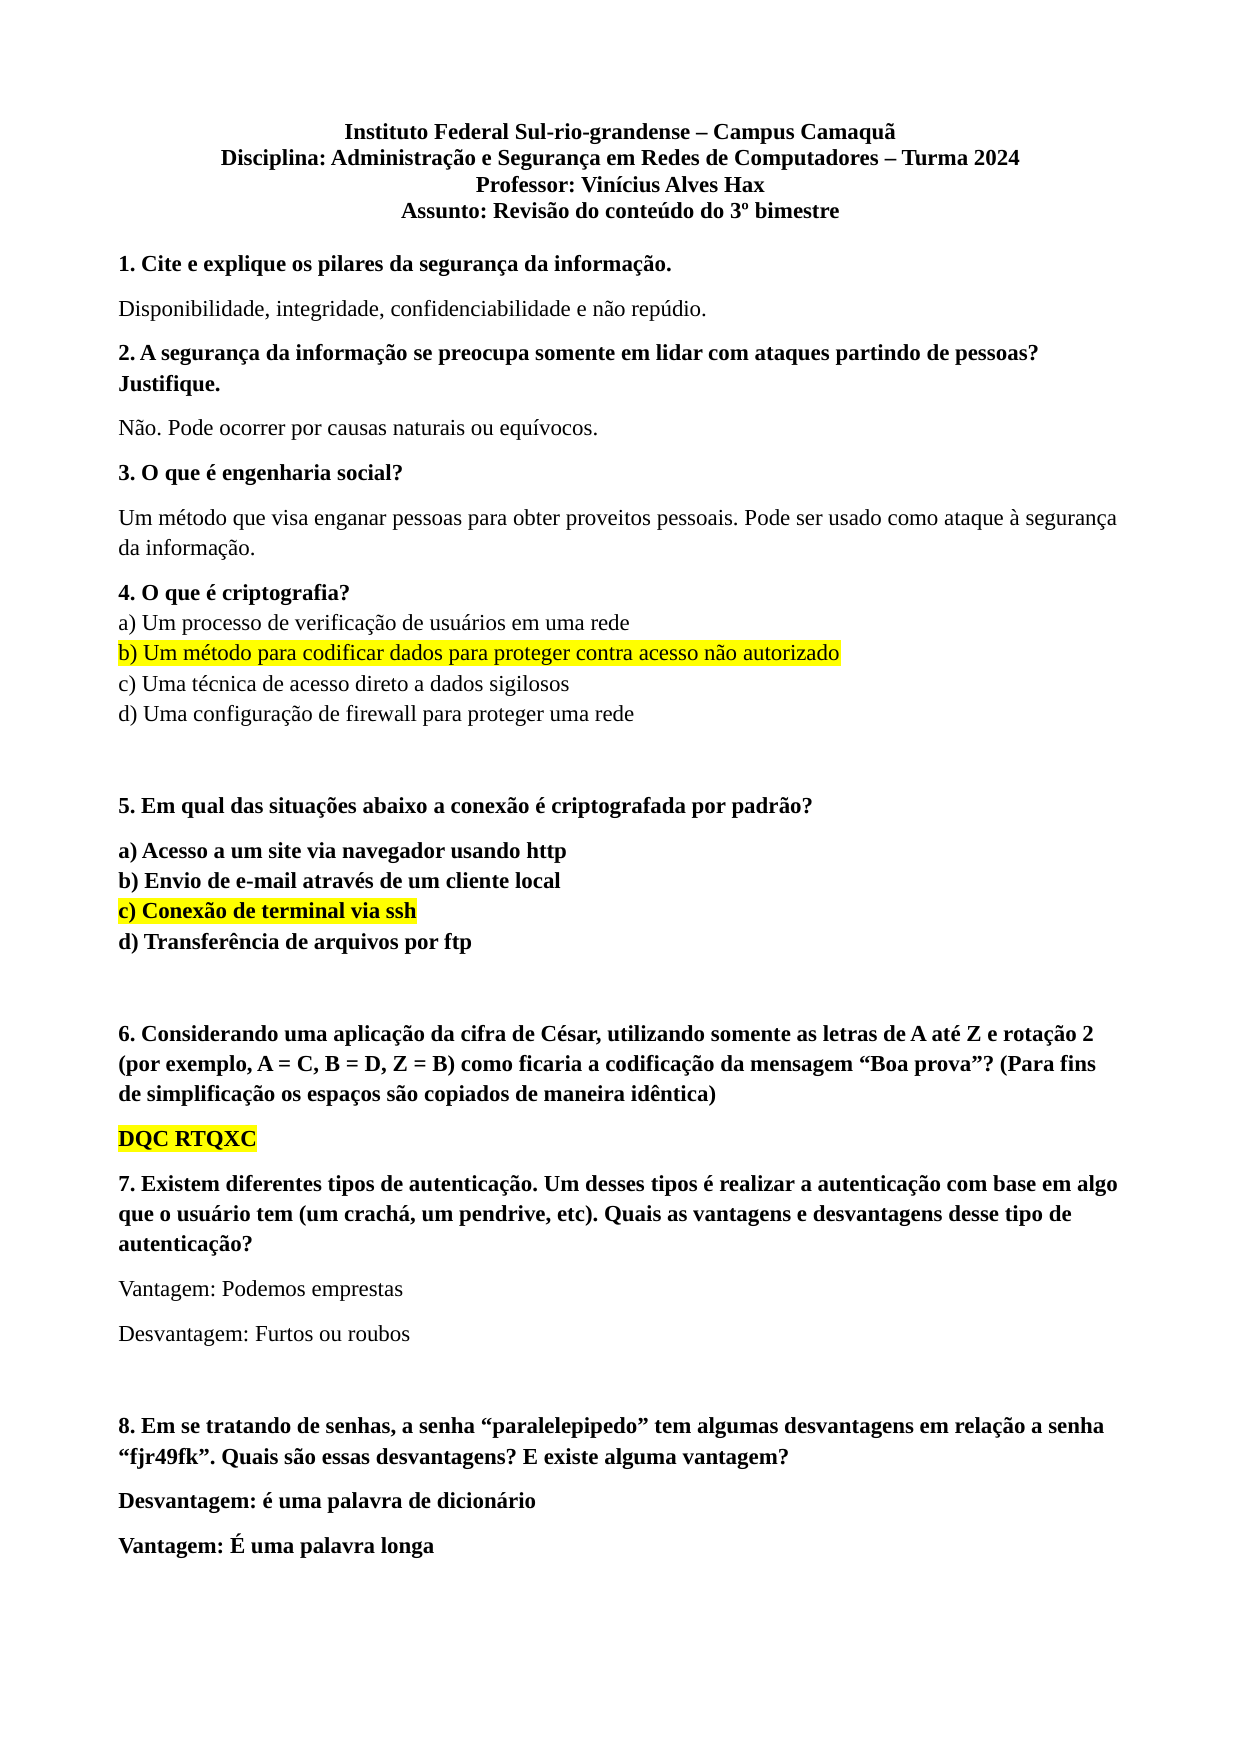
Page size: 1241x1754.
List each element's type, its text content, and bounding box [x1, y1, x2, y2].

text a) Acesso a um site via navegador usando http b) Envio de e-mail através de um cliente local c) Conexão de terminal via ssh d) Transferência de arquivos por ftp [118, 837, 1122, 954]
text Disponibilidade, integridade, confidenciabilidade e não repúdio. [118, 295, 1122, 321]
text Um método que visa enganar pessoas para obter proveitos pessoais. Pode ser usado como ataque à segurança da informação. [118, 504, 1122, 561]
text 2. A segurança da informação se preocupa somente em lidar com ataques partindo de pessoas? Justifique. [118, 339, 1122, 396]
text 8. Em se tratando de senhas, a senha “paralelepipedo” tem algumas desvantagens em relação a senha “fjr49fk”. Quais são essas desvantagens? E existe alguma vantagem? [118, 1412, 1122, 1469]
text 4. O que é criptografia? a) Um processo de verificação de usuários em uma rede b) Um método para codificar dados para proteger contra acesso não autorizado c) Uma técnica de acesso direto a dados sigilosos d) Uma configuração de firewall para proteger uma rede [118, 579, 1122, 726]
text 5. Em qual das situações abaixo a conexão é criptografada por padrão? [118, 792, 1122, 819]
text Professor: Vinícius Alves Hax [118, 171, 1122, 197]
text Não. Pode ocorrer por causas naturais ou equívocos. [118, 414, 1122, 441]
text DQC RTQXC [118, 1125, 1122, 1152]
text 1. Cite e explique os pilares da segurança da informação. [118, 250, 1122, 276]
text Desvantagem: Furtos ou roubos [118, 1320, 1122, 1346]
text 3. O que é engenharia social? [118, 459, 1122, 486]
text Assunto: Revisão do conteúdo do 3º bimestre [118, 197, 1122, 223]
text 7. Existem diferentes tipos de autenticação. Um desses tipos é realizar a autenticação com base em algo que o usuário tem (um crachá, um pendrive, etc). Quais as vantagens e desvantagens desse tipo de autenticação? [118, 1170, 1122, 1257]
text Instituto Federal Sul-rio-grandense – Campus Camaquã [118, 118, 1122, 144]
text Desvantagem: é uma palavra de dicionário [118, 1487, 1122, 1514]
text Disciplina: Administração e Segurança em Redes de Computadores – Turma 2024 [118, 144, 1122, 171]
text Vantagem: É uma palavra longa [118, 1532, 1122, 1559]
text Vantagem: Podemos emprestas [118, 1275, 1122, 1302]
text 6. Considerando uma aplicação da cifra de César, utilizando somente as letras de A até Z e rotação 2 (por exemplo, A = C, B = D, Z = B) como ficaria a codificação da mensagem “Boa prova”? (Para fins de simplificação os espaços são copiados de maneira idêntica) [118, 1020, 1122, 1107]
